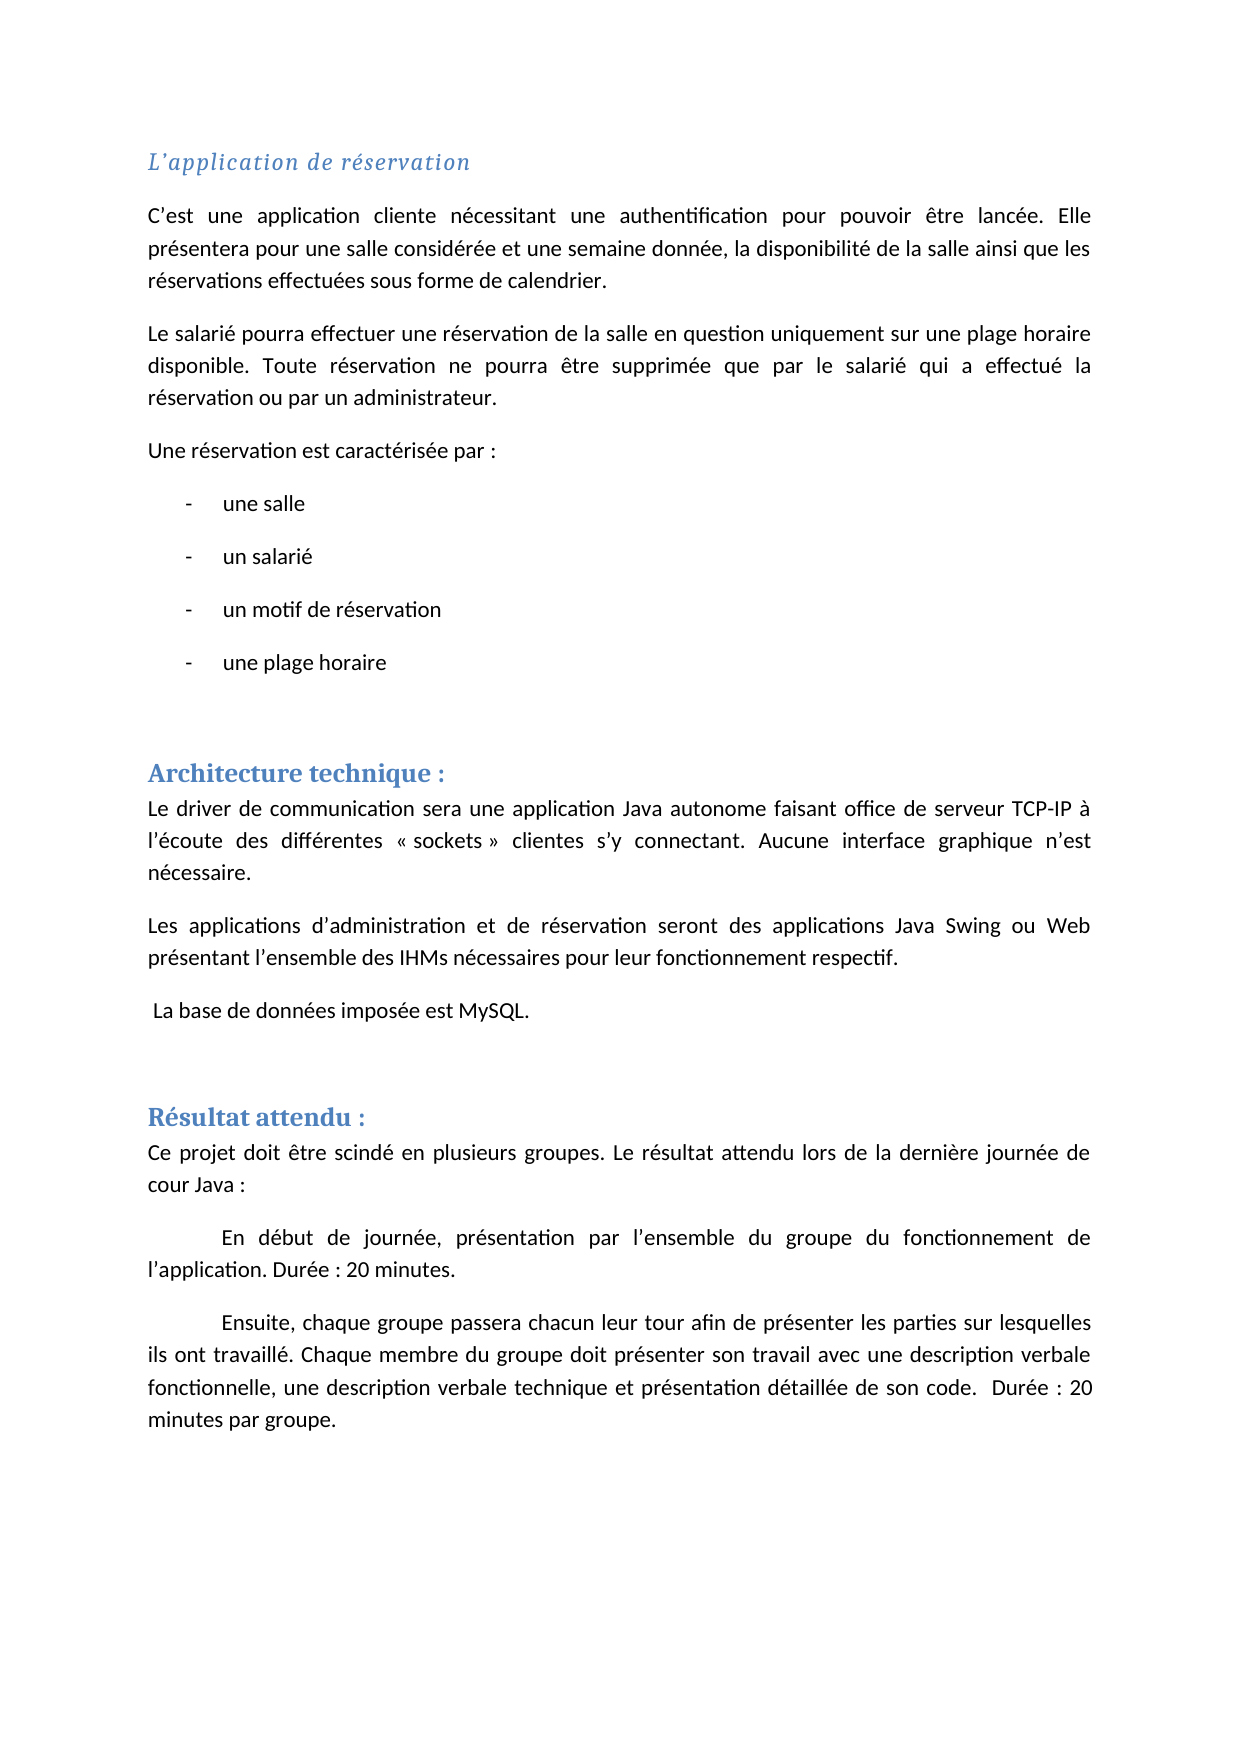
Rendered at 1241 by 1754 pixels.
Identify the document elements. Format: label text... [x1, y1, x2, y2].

text C’est une application cliente nécessitant une authentification pour pouvoir être lancée. Elle présentera pour une salle considérée et une semaine donnée, la disponibilité de la salle ainsi que les réservations effectuées sous forme de calendrier. [148, 201, 1093, 294]
text Le driver de communication sera une application Java autonome faisant office de serveur TCP-IP à l’écoute des différentes « sockets » clientes s’y connectant. Aucune interface graphique n’est nécessaire. [148, 794, 1093, 886]
list une salle [185, 489, 1093, 517]
text Ensuite, chaque groupe passera chacun leur tour afin de présenter les parties sur lesquelles ils ont travaillé. Chaque membre du groupe doit présenter son travail avec une description verbale fonctionnelle, une description verbale technique et présentation détaillée de son code. Durée : 20 minutes par groupe. [148, 1308, 1093, 1433]
text Les applications d’administration et de réservation seront des applications Java Swing ou Web présentant l’ensemble des IHMs nécessaires pour leur fonctionnement respectif. [148, 911, 1093, 971]
subtitle L’application de réservation [148, 148, 1093, 176]
text La base de données imposée est MySQL. [148, 996, 1093, 1024]
subtitle Résultat attendu : [148, 1102, 1093, 1133]
text En début de journée, présentation par l’ensemble du groupe du fonctionnement de l’application. Durée : 20 minutes. [148, 1223, 1093, 1283]
subtitle Architecture technique : [148, 758, 1093, 789]
text Ce projet doit être scindé en plusieurs groupes. Le résultat attendu lors de la dernière journée de cour Java : [148, 1138, 1093, 1198]
list une plage horaire [185, 648, 1093, 676]
text Une réservation est caractérisée par : [148, 436, 1093, 464]
list un motif de réservation [185, 595, 1093, 623]
text Le salarié pourra effectuer une réservation de la salle en question uniquement sur une plage horaire disponible. Toute réservation ne pourra être supprimée que par le salarié qui a effectué la réservation ou par un administrateur. [148, 319, 1093, 411]
list un salarié [185, 542, 1093, 570]
